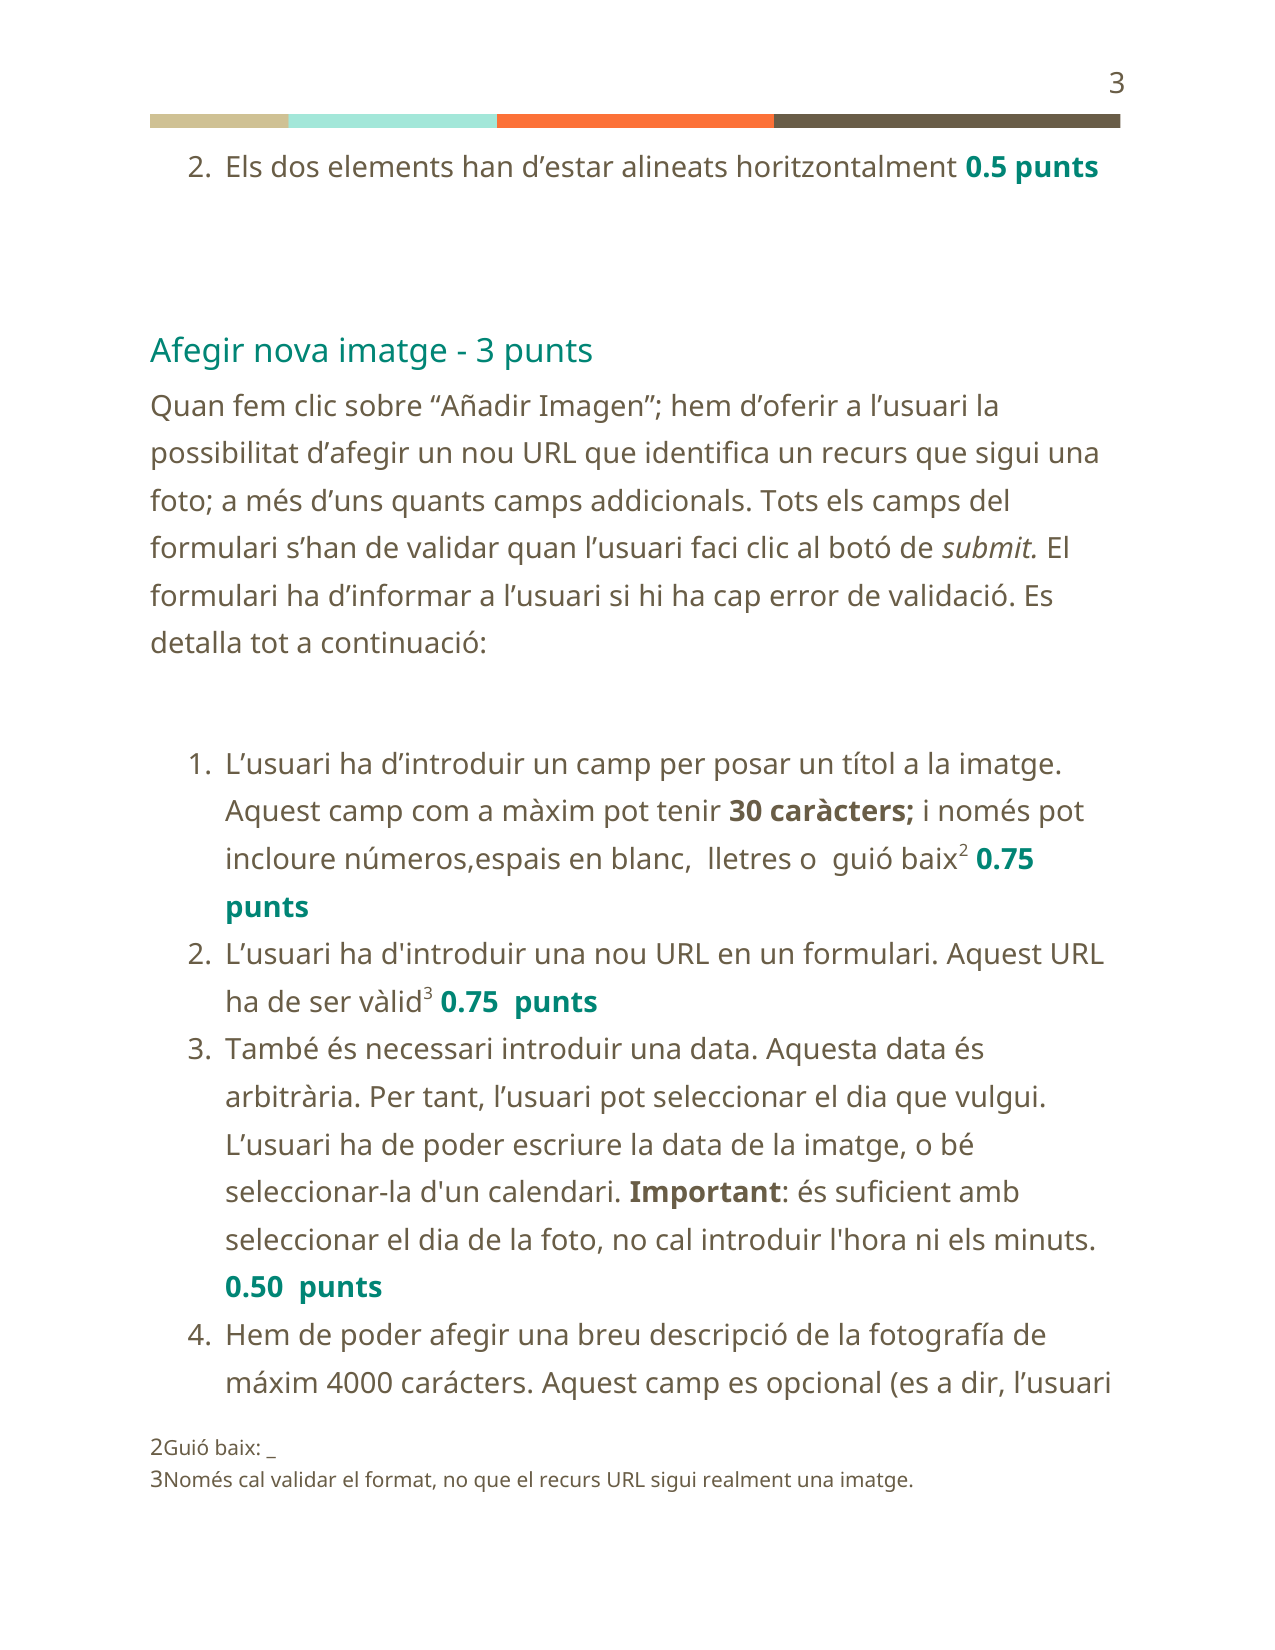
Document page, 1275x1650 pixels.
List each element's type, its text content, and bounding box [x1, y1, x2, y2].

list Els dos elements han d’estar alineats horitzontalment 0.5 punts [187, 146, 1125, 186]
subtitle Afegir nova imatge - 3 punts [150, 327, 1125, 372]
list Guió baix: _ [150, 1431, 1125, 1462]
list L’usuari ha d'introduir una nou URL en un formulari. Aquest URL ha de ser vàlid 0.75 punts [187, 933, 1125, 1021]
list Només cal validar el format, no que el recurs URL sigui realment una imatge. [150, 1462, 1125, 1494]
list També és necessari introduir una data. Aquesta data és arbitrària. Per tant, l’usuari pot seleccionar el dia que vulgui. L’usuari ha de poder escriure la data de la imatge, o bé seleccionar-la d'un calendari. Important: és suficient amb seleccionar el dia de la foto, no cal introduir l'hora ni els minuts. 0.50 punts [187, 1029, 1125, 1306]
picture [150, 114, 1121, 128]
list Hem de poder afegir una breu descripció de la fotografía de máxim 4000 carácters. Aquest camp es opcional (es a dir, l’usuari [187, 1314, 1125, 1402]
text Quan fem clic sobre “Añadir Imagen”; hem d’oferir a l’usuari la possibilitat d’afegir un nou URL que identifica un recurs que sigui una foto; a més d’uns quants camps addicionals. Tots els camps del formulari s’han de validar quan l’usuari faci clic al botó de submit. El formulari ha d’informar a l’usuari si hi ha cap error de validació. Es detalla tot a continuació: [150, 385, 1125, 662]
list L’usuari ha d’introduir un camp per posar un títol a la imatge. Aquest camp com a màxim pot tenir 30 caràcters; i només pot incloure números,espais en blanc, lletres o guió baix 0.75 punts [187, 743, 1125, 926]
